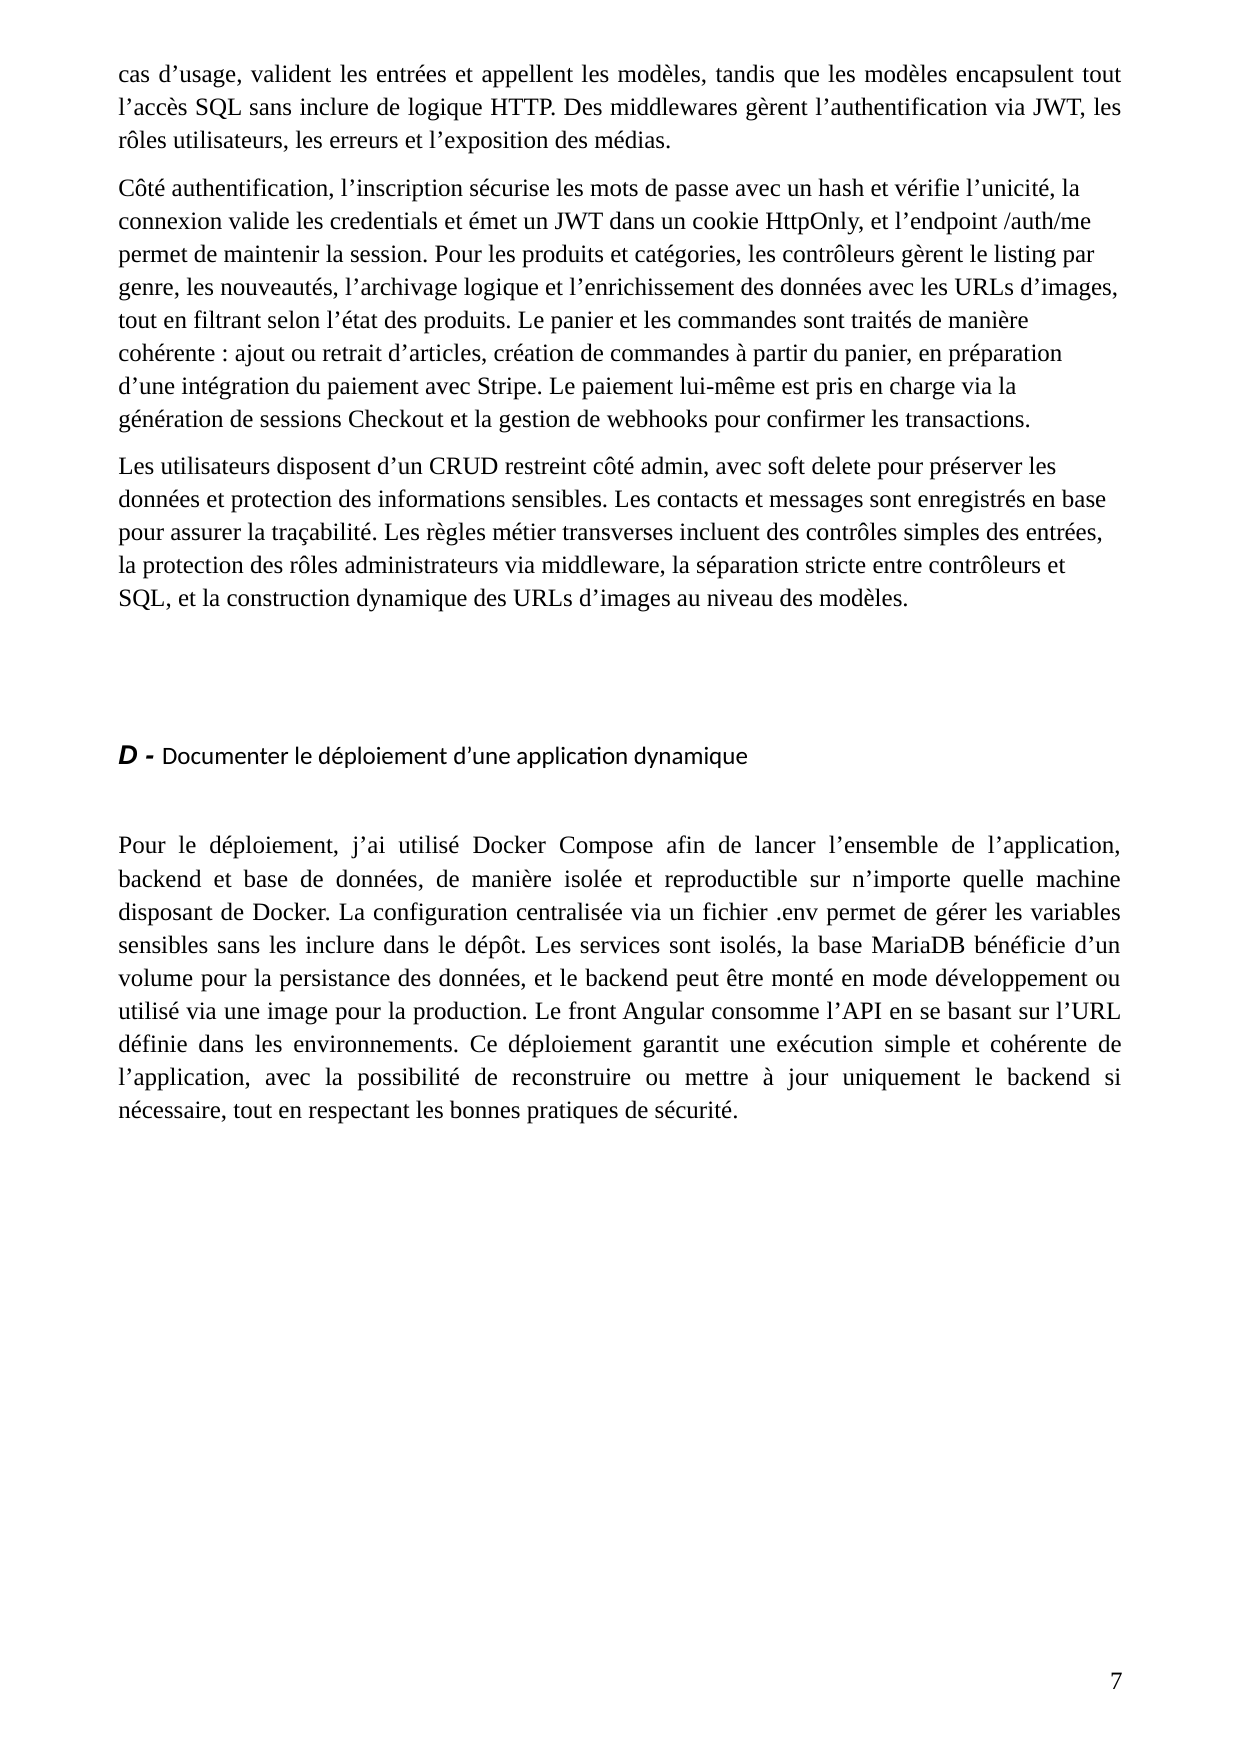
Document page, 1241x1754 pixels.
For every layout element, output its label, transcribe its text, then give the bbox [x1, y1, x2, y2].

text Les utilisateurs disposent d’un CRUD restreint côté admin, avec soft delete pour préserver les données et protection des informations sensibles. Les contacts et messages sont enregistrés en base pour assurer la traçabilité. Les règles métier transverses incluent des contrôles simples des entrées, la protection des rôles administrateurs via middleware, la séparation stricte entre contrôleurs et SQL, et la construction dynamique des URLs d’images au niveau des modèles. [118, 451, 1122, 612]
text Côté authentification, l’inscription sécurise les mots de passe avec un hash et vérifie l’unicité, la connexion valide les credentials et émet un JWT dans un cookie HttpOnly, et l’endpoint /auth/me permet de maintenir la session. Pour les produits et catégories, les contrôleurs gèrent le listing par genre, les nouveautés, l’archivage logique et l’enrichissement des données avec les URLs d’images, tout en filtrant selon l’état des produits. Le panier et les commandes sont traités de manière cohérente : ajout ou retrait d’articles, création de commandes à partir du panier, en préparation d’une intégration du paiement avec Stripe. Le paiement lui-même est pris en charge via la génération de sessions Checkout et la gestion de webhooks pour confirmer les transactions. [118, 173, 1122, 433]
subtitle D - Documenter le déploiement d’une application dynamique [118, 739, 1122, 771]
text cas d’usage, valident les entrées et appellent les modèles, tandis que les modèles encapsulent tout l’accès SQL sans inclure de logique HTTP. Des middlewares gèrent l’authentification via JWT, les rôles utilisateurs, les erreurs et l’exposition des médias. [118, 59, 1122, 154]
text Pour le déploiement, j’ai utilisé Docker Compose afin de lancer l’ensemble de l’application, backend et base de données, de manière isolée et reproductible sur n’importe quelle machine disposant de Docker. La configuration centralisée via un fichier .env permet de gérer les variables sensibles sans les inclure dans le dépôt. Les services sont isolés, la base MariaDB bénéficie d’un volume pour la persistance des données, et le backend peut être monté en mode développement ou utilisé via une image pour la production. Le front Angular consomme l’API en se basant sur l’URL définie dans les environnements. Ce déploiement garantit une exécution simple et cohérente de l’application, avec la possibilité de reconstruire ou mettre à jour uniquement le backend si nécessaire, tout en respectant les bonnes pratiques de sécurité. [118, 831, 1122, 1123]
